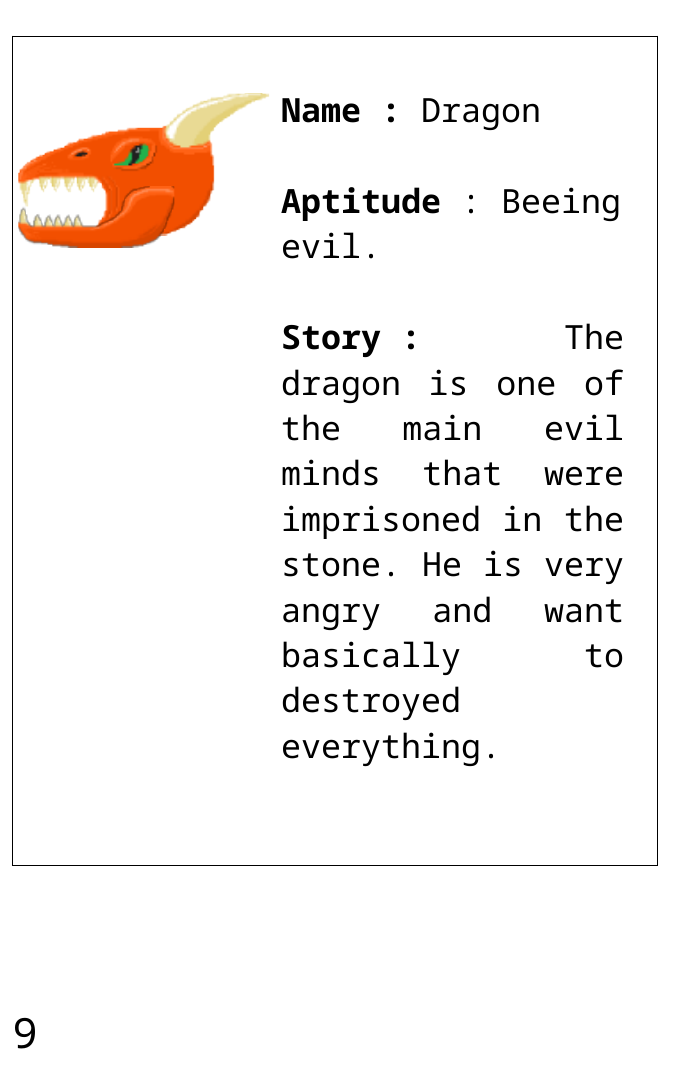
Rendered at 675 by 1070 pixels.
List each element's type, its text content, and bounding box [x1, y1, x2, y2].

table_header Name : Dragon Aptitude : Beeing evil. Story : The dragon is one of the main evil minds that were imprisoned in the stone. He is very angry and want basically to destroyed everything. [275, 37, 657, 865]
table_header [13, 37, 275, 865]
picture [18, 93, 270, 248]
